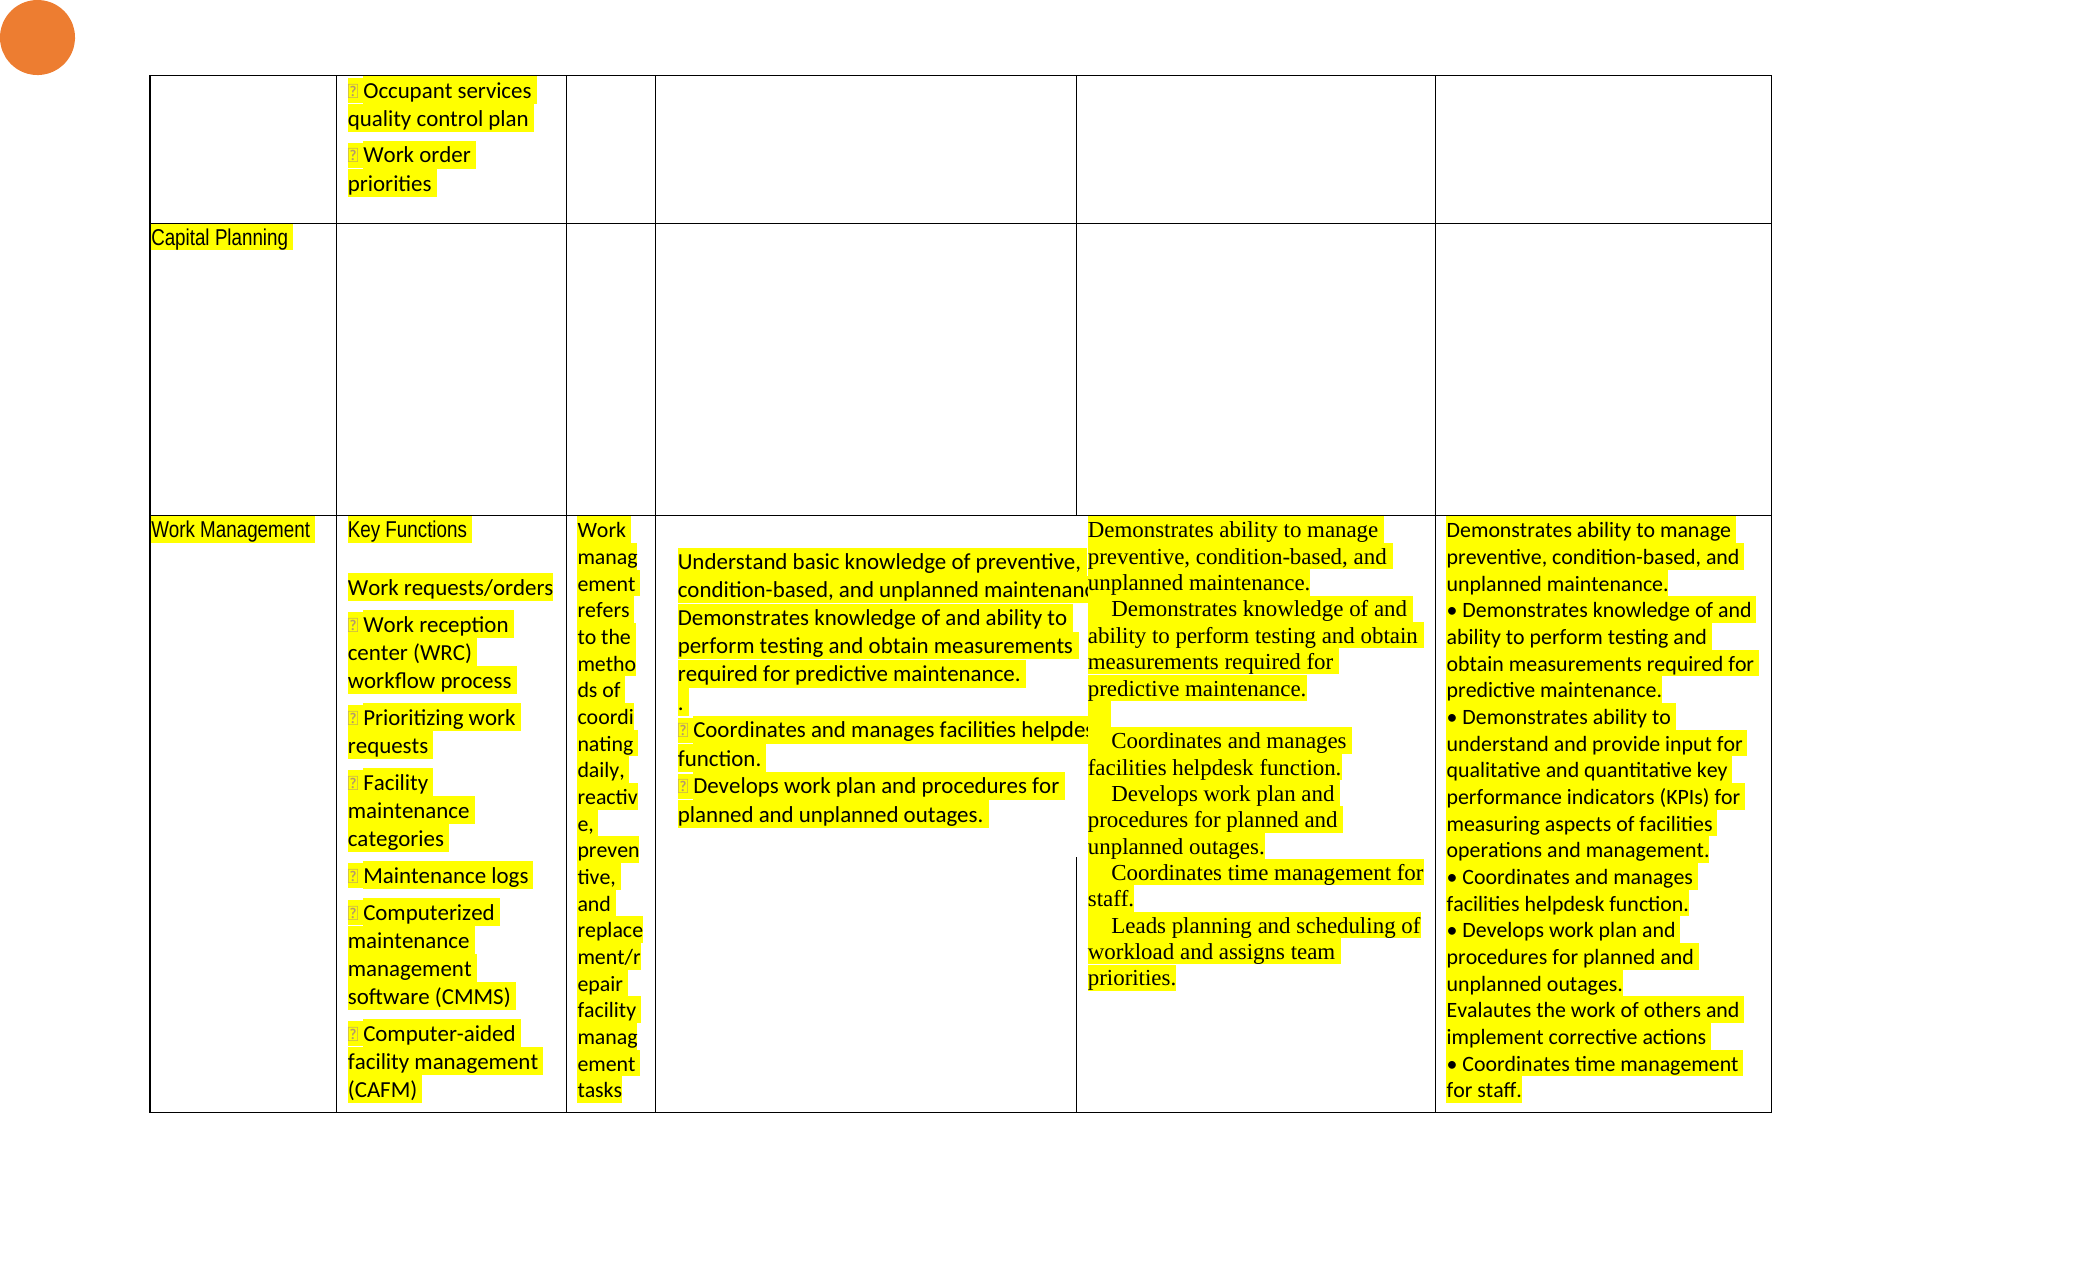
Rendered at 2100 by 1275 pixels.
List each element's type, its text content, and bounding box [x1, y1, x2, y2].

table_cell Capital Planning [151, 224, 336, 515]
table_cell [656, 76, 1076, 223]
table_cell [567, 76, 655, 223]
table_cell [337, 224, 566, 515]
table_cell Work management refers to the methods of coordinating daily, reactive, preventive, and replacement/repair facility management tasks [567, 516, 655, 1112]
table_cell [1772, 75, 1950, 223]
table_cell [1077, 76, 1435, 223]
table_cell [1436, 76, 1771, 223]
table_cell Key Functions Work requests/orders  Work reception center (WRC) workflow process  Prioritizing work requests  Facility maintenance categories  Maintenance logs  Computerized maintenance management software (CMMS)  Computer-aided facility management (CAFM) [337, 516, 566, 1112]
table_cell [1772, 515, 1950, 1112]
table_cell [1077, 224, 1435, 515]
table_cell  Occupant services quality control plan  Work order priorities [337, 76, 566, 223]
table_cell [1436, 224, 1771, 515]
table_cell [567, 224, 655, 515]
table_cell [151, 76, 336, 223]
table_cell [1772, 223, 1950, 515]
table_cell Demonstrates ability to manage preventive, condition-based, and unplanned maintenance.  Demonstrates knowledge of and ability to perform testing and obtain measurements required for predictive maintenance.   Coordinates and manages facilities helpdesk function.  Develops work plan and procedures for planned and unplanned outages.  Coordinates time management for staff.  Leads planning and scheduling of workload and assigns team priorities. [1077, 516, 1435, 1112]
table_cell [656, 224, 1076, 515]
table_cell Demonstrates ability to manage preventive, condition-based, and unplanned maintenance. • Demonstrates knowledge of and ability to perform testing and obtain measurements required for predictive maintenance. • Demonstrates ability to understand and provide input for qualitative and quantitative key performance indicators (KPIs) for measuring aspects of facilities operations and management. • Coordinates and manages facilities helpdesk function. • Develops work plan and procedures for planned and unplanned outages. Evalautes the work of others and implement corrective actions • Coordinates time management for staff. [1436, 516, 1771, 1112]
table_cell [656, 516, 1076, 1112]
table_cell Work Management [151, 516, 336, 1112]
table_header Understand basic knowledge of preventive, condition-based, and unplanned maintenance. Demonstrates knowledge of and ability to perform testing and obtain measurements required for predictive maintenance. .  Coordinates and manages facilities helpdesk function.  Develops work plan and procedures for planned and unplanned outages. [667, 518, 1076, 856]
